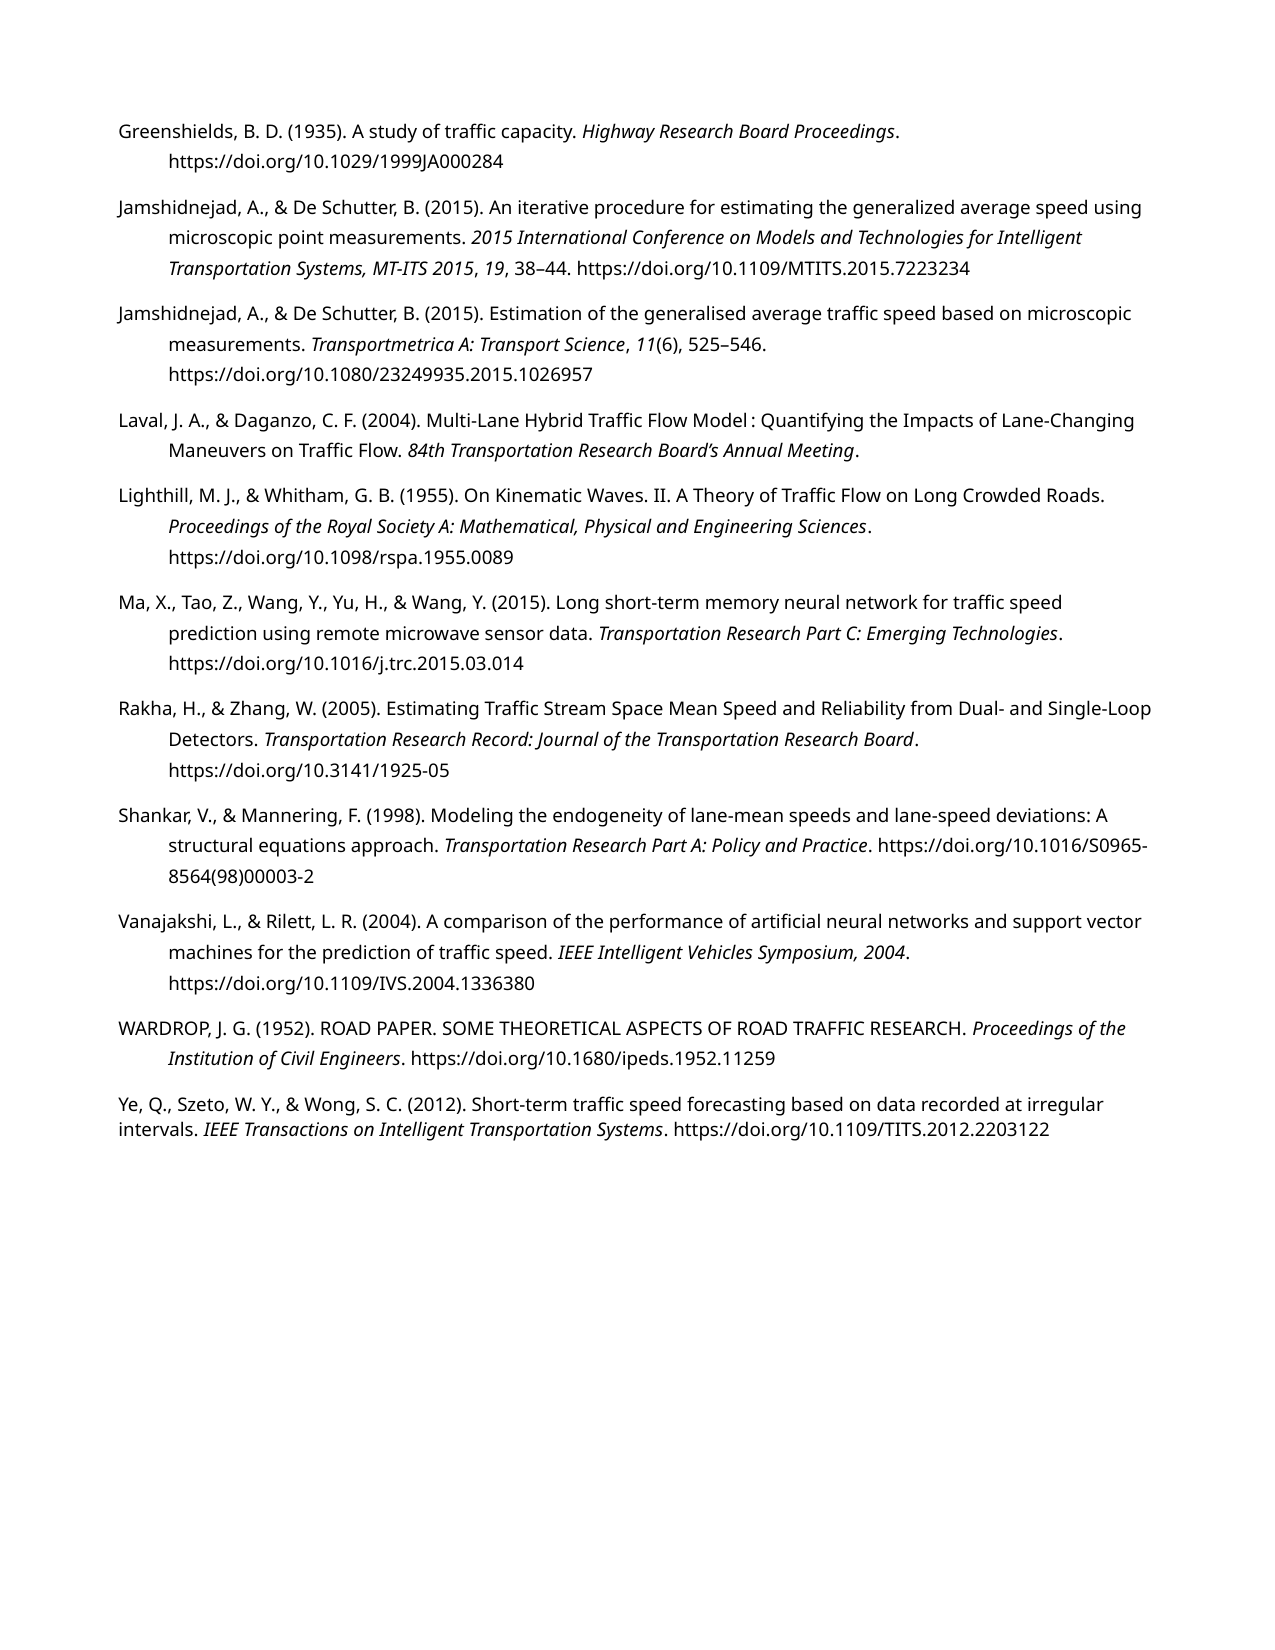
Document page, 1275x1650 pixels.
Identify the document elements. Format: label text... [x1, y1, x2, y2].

text Greenshields, B. D. (1935). A study of traffic capacity. Highway Research Board Proceedings. https://doi.org/10.1029/1999JA000284 [118, 118, 1157, 174]
text Jamshidnejad, A., & De Schutter, B. (2015). Estimation of the generalised average traffic speed based on microscopic measurements. Transportmetrica A: Transport Science, 11(6), 525–546. https://doi.org/10.1080/23249935.2015.1026957 [118, 300, 1157, 387]
text Vanajakshi, L., & Rilett, L. R. (2004). A comparison of the performance of artificial neural networks and support vector machines for the prediction of traffic speed. IEEE Intelligent Vehicles Symposium, 2004. https://doi.org/10.1109/IVS.2004.1336380 [118, 908, 1157, 995]
text Ma, X., Tao, Z., Wang, Y., Yu, H., & Wang, Y. (2015). Long short-term memory neural network for traffic speed prediction using remote microwave sensor data. Transportation Research Part C: Emerging Technologies. https://doi.org/10.1016/j.trc.2015.03.014 [118, 589, 1157, 676]
text Ye, Q., Szeto, W. Y., & Wong, S. C. (2012). Short-term traffic speed forecasting based on data recorded at irregular intervals. IEEE Transactions on Intelligent Transportation Systems. https://doi.org/10.1109/TITS.2012.2203122 [118, 1091, 1157, 1142]
text Laval, J. A., & Daganzo, C. F. (2004). Multi-Lane Hybrid Traffic Flow Model : Quantifying the Impacts of Lane-Changing Maneuvers on Traffic Flow. 84th Transportation Research Board’s Annual Meeting. [118, 407, 1157, 463]
text Lighthill, M. J., & Whitham, G. B. (1955). On Kinematic Waves. II. A Theory of Traffic Flow on Long Crowded Roads. Proceedings of the Royal Society A: Mathematical, Physical and Engineering Sciences. https://doi.org/10.1098/rspa.1955.0089 [118, 483, 1157, 569]
text Jamshidnejad, A., & De Schutter, B. (2015). An iterative procedure for estimating the generalized average speed using microscopic point measurements. 2015 International Conference on Models and Technologies for Intelligent Transportation Systems, MT-ITS 2015, 19, 38–44. https://doi.org/10.1109/MTITS.2015.7223234 [118, 194, 1157, 281]
text WARDROP, J. G. (1952). ROAD PAPER. SOME THEORETICAL ASPECTS OF ROAD TRAFFIC RESEARCH. Proceedings of the Institution of Civil Engineers. https://doi.org/10.1680/ipeds.1952.11259 [118, 1015, 1157, 1071]
text Rakha, H., & Zhang, W. (2005). Estimating Traffic Stream Space Mean Speed and Reliability from Dual- and Single-Loop Detectors. Transportation Research Record: Journal of the Transportation Research Board. https://doi.org/10.3141/1925-05 [118, 696, 1157, 782]
text ⁠⁠⁠⁠ [118, 1142, 1157, 1167]
text Shankar, V., & Mannering, F. (1998). Modeling the endogeneity of lane-mean speeds and lane-speed deviations: A structural equations approach. Transportation Research Part A: Policy and Practice. https://doi.org/10.1016/S0965-8564(98)00003-2 [118, 802, 1157, 889]
